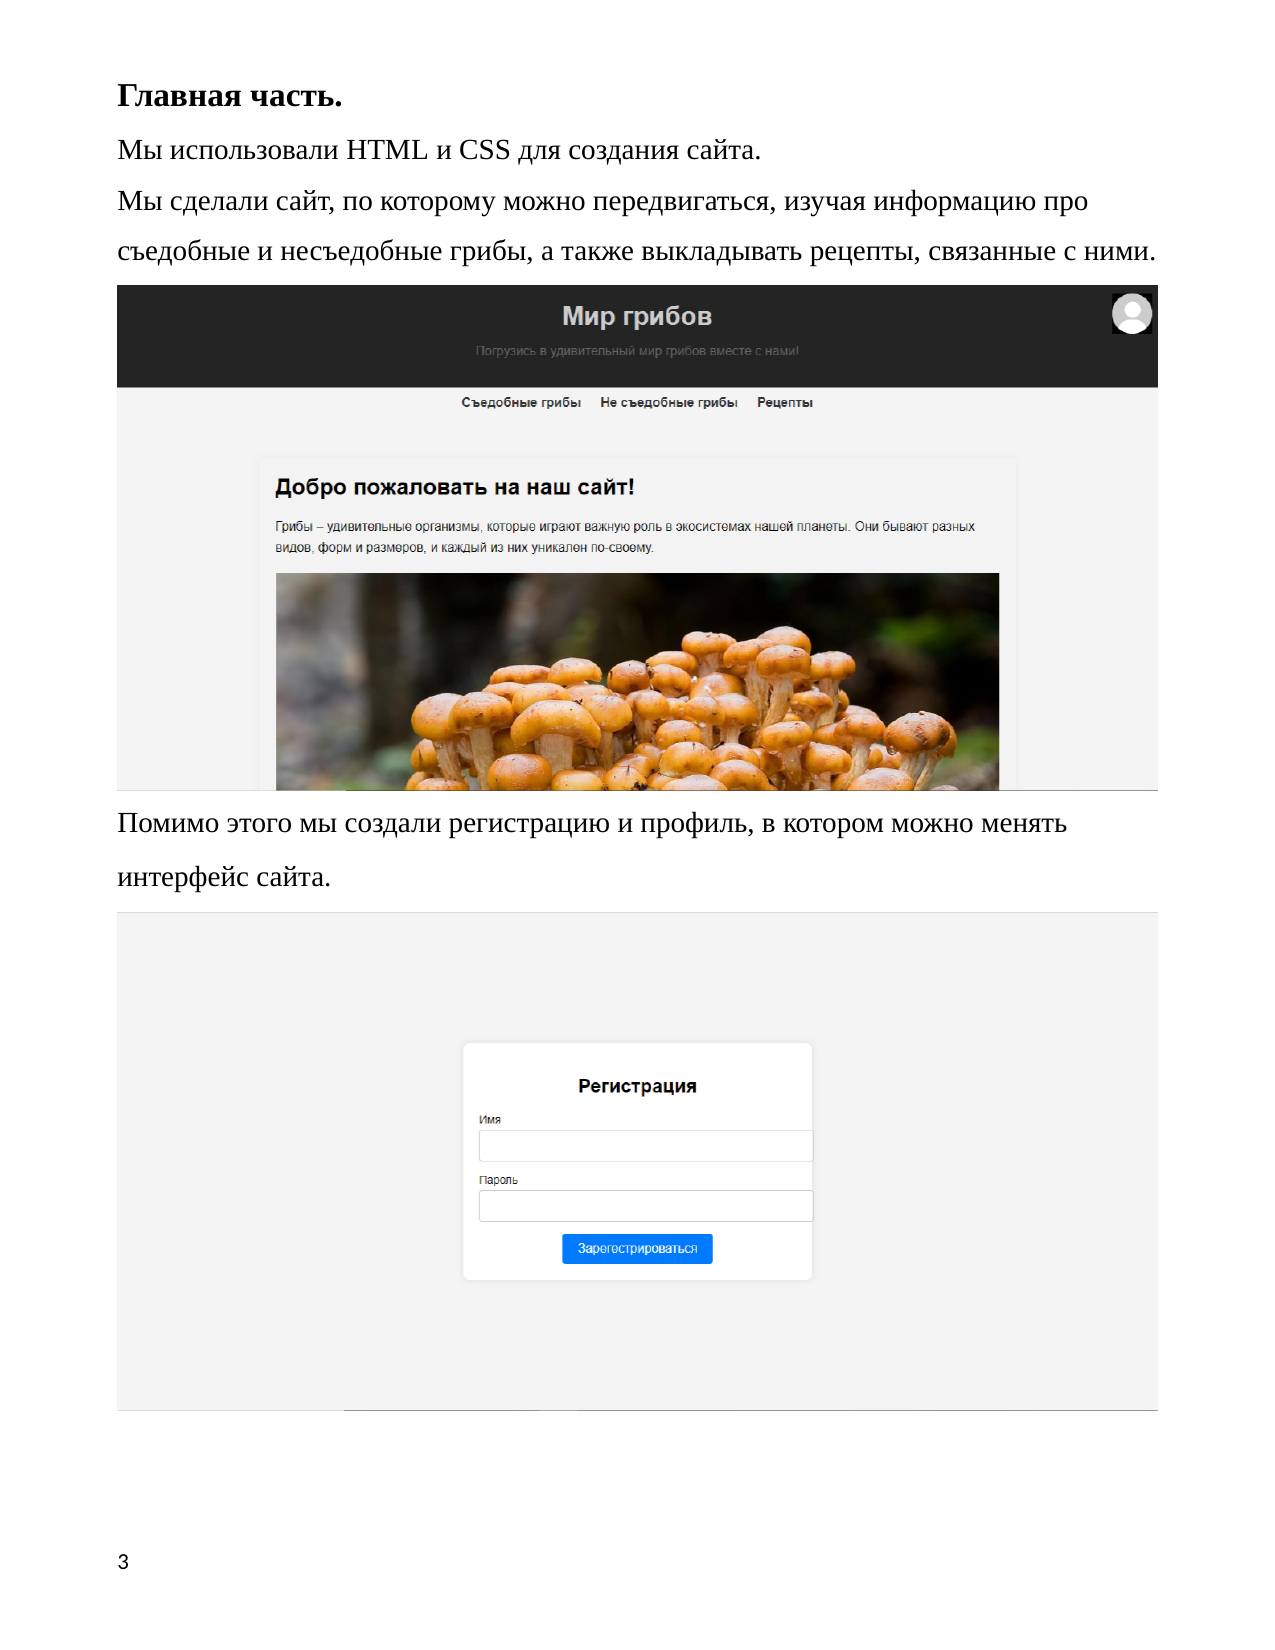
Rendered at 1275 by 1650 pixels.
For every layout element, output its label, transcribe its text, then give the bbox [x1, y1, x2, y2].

text Мы сделали сайт, по которому можно передвигаться, изучая информацию про съедобные и несъедобные грибы, а также выкладывать рецепты, связанные с ними. [117, 183, 1158, 285]
text Главная часть. [117, 75, 1158, 113]
text Помимо этого мы создали регистрацию и профиль, в котором можно менять интерфейс сайта. [117, 805, 1158, 912]
text Мы использовали HTML и CSS для создания сайта. [117, 132, 1158, 166]
